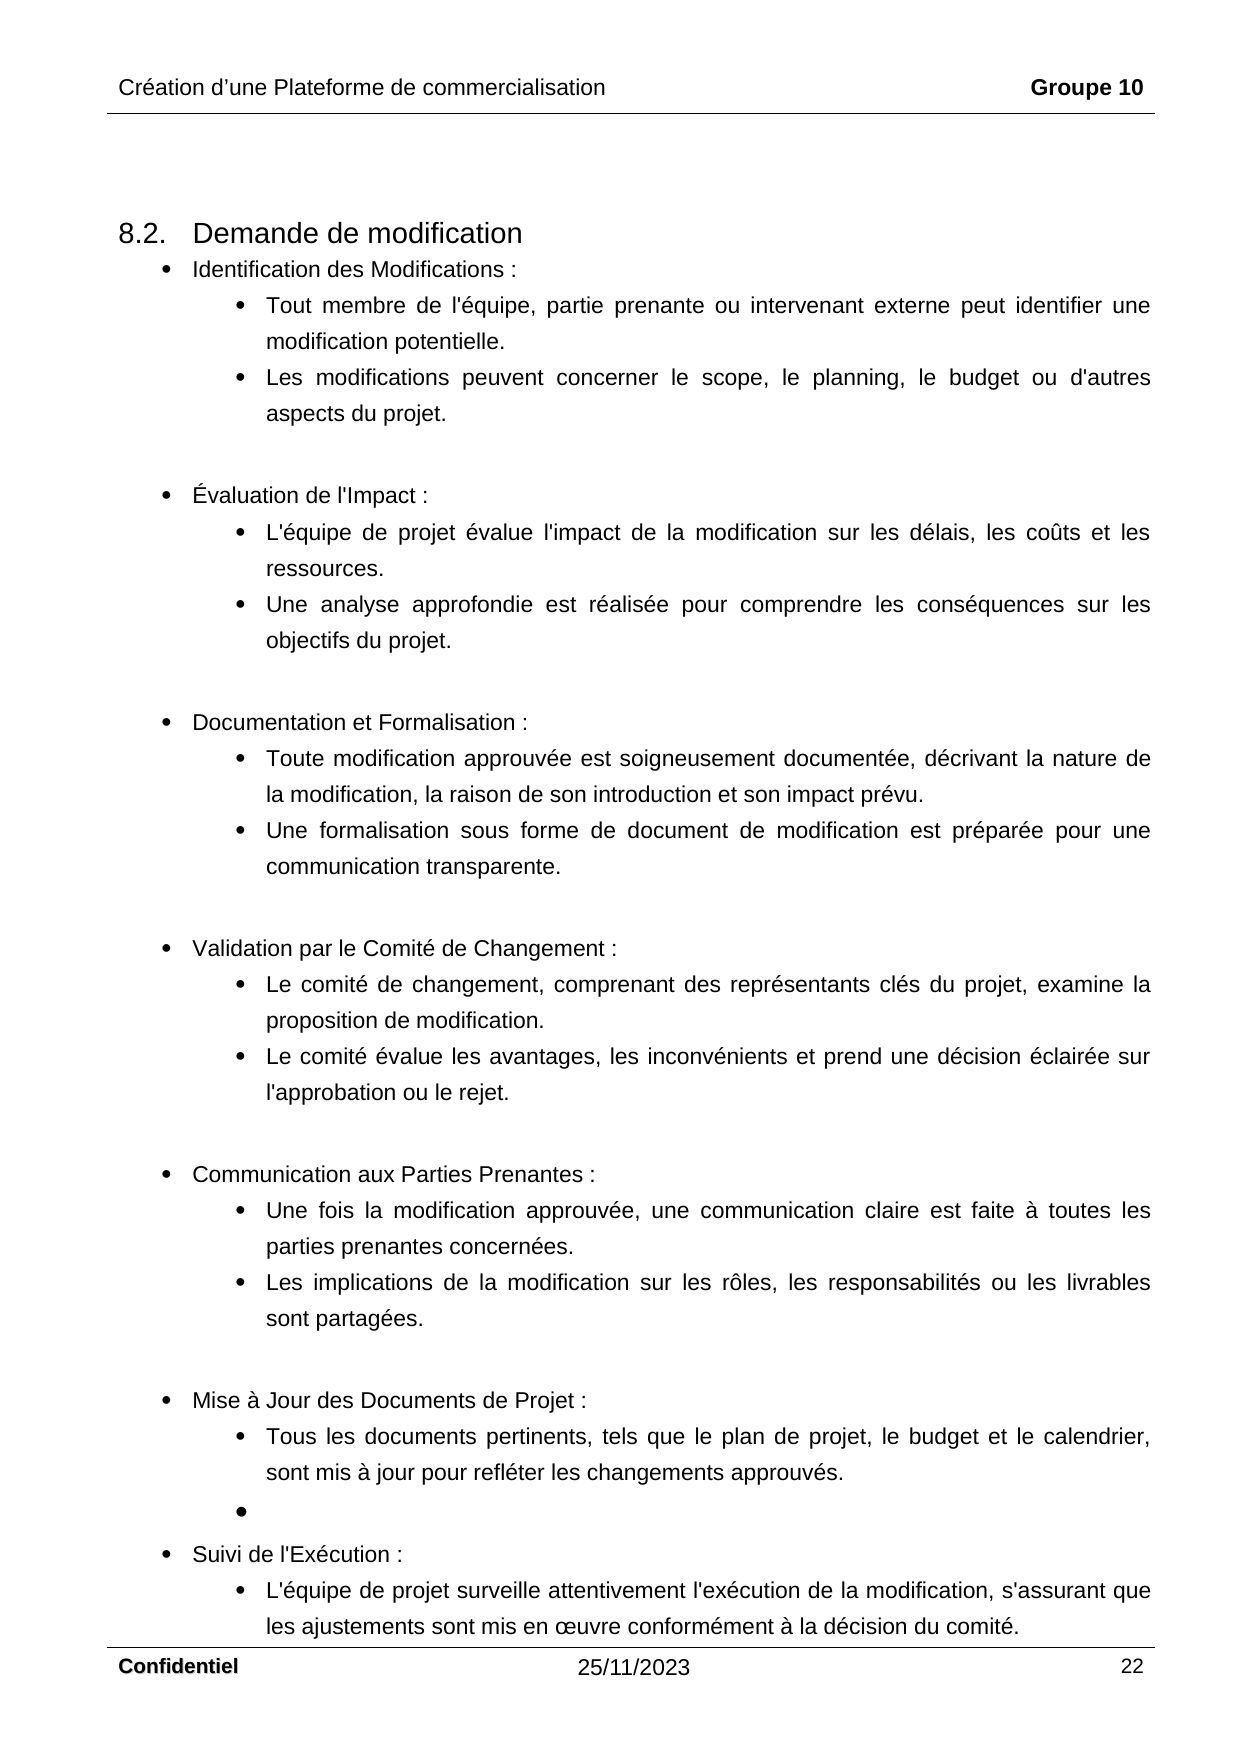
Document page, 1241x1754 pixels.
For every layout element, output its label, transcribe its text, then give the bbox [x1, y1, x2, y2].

list Toute modification approuvée est soigneusement documentée, décrivant la nature de la modification, la raison de son introduction et son impact prévu. [236, 744, 1152, 807]
list Une analyse approfondie est réalisée pour comprendre les conséquences sur les objectifs du projet. [236, 591, 1152, 653]
list Le comité évalue les avantages, les inconvénients et prend une décision éclairée sur l'approbation ou le rejet. [236, 1043, 1152, 1105]
list Identification des Modifications : [162, 256, 1152, 283]
list Les implications de la modification sur les rôles, les responsabilités ou les livrables sont partagées. [236, 1269, 1152, 1331]
list Les modifications peuvent concerner le scope, le planning, le budget ou d'autres aspects du projet. [236, 364, 1152, 427]
list Une formalisation sous forme de document de modification est préparée pour une communication transparente. [236, 817, 1152, 879]
list Une fois la modification approuvée, une communication claire est faite à toutes les parties prenantes concernées. [236, 1197, 1152, 1259]
list Documentation et Formalisation : [162, 708, 1152, 735]
list Tout membre de l'équipe, partie prenante ou intervenant externe peut identifier une modification potentielle. [236, 292, 1152, 355]
list Évaluation de l'Impact : [162, 482, 1152, 509]
subtitle Demande de modification [118, 216, 1152, 250]
list Suivi de l'Exécution : [162, 1541, 1152, 1568]
list Le comité de changement, comprenant des représentants clés du projet, examine la proposition de modification. [236, 971, 1152, 1033]
list Tous les documents pertinents, tels que le plan de projet, le budget et le calendrier, sont mis à jour pour refléter les changements approuvés. [236, 1423, 1152, 1485]
list Mise à Jour des Documents de Projet : [162, 1387, 1152, 1413]
list L'équipe de projet évalue l'impact de la modification sur les délais, les coûts et les ressources. [236, 518, 1152, 581]
list Communication aux Parties Prenantes : [162, 1161, 1152, 1187]
list L'équipe de projet surveille attentivement l'exécution de la modification, s'assurant que les ajustements sont mis en œuvre conformément à la décision du comité. [236, 1577, 1152, 1640]
list Validation par le Comité de Changement : [162, 935, 1152, 961]
